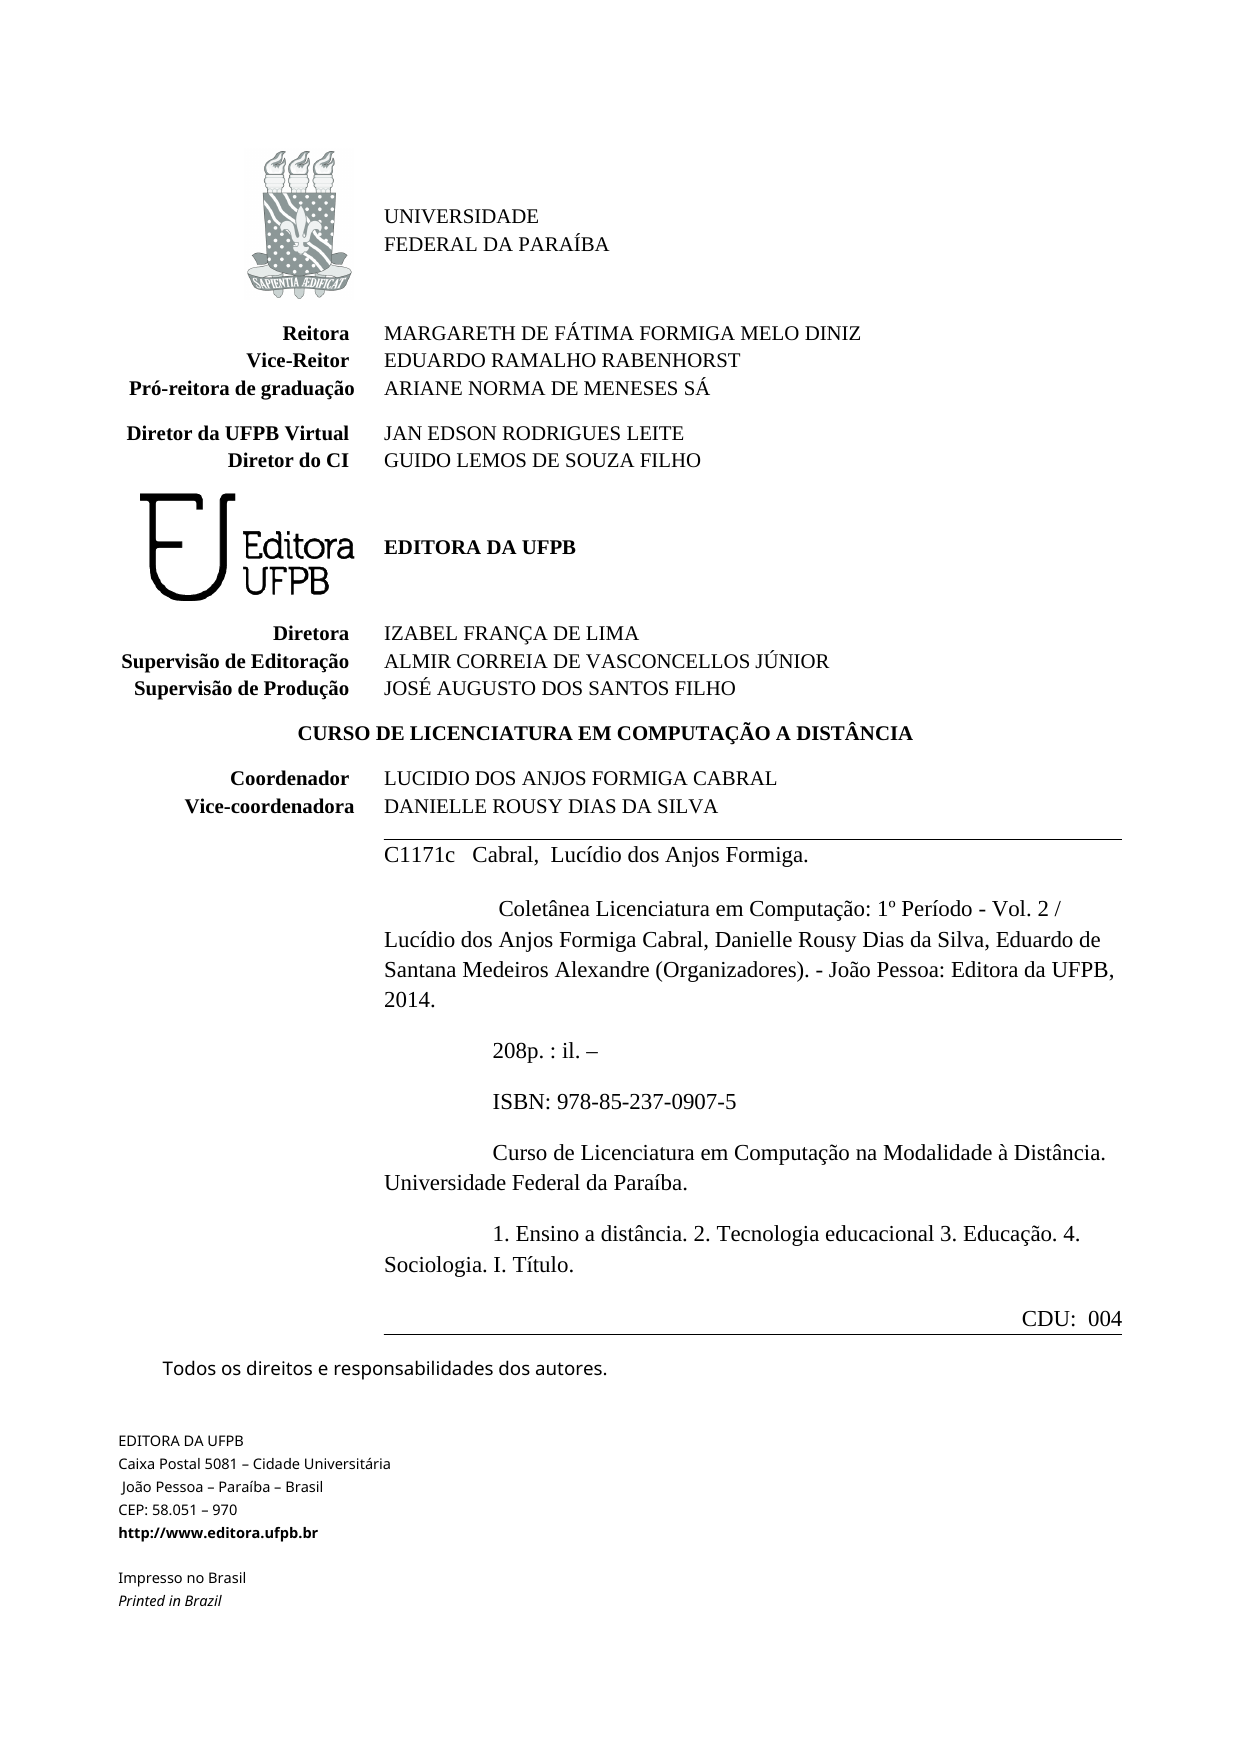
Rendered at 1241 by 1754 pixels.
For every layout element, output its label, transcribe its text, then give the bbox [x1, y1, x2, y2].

table_cell C1171c Cabral, Lucídio dos Anjos Formiga. Coletânea Licenciatura em Computação: 1º Período - Vol. 2 / Lucídio dos Anjos Formiga Cabral, Danielle Rousy Dias da Silva, Eduardo de Santana Medeiros Alexandre (Organizadores). - João Pessoa: Editora da UFPB, 2014. 208p. : il. – ISBN: 978-85-237-0907-5 Curso de Licenciatura em Computação na Modalidade à Distância. Universidade Federal da Paraíba. 1. Ensino a distância. 2. Tecnologia educacional 3. Educação. 4. Sociologia. I. Título. CDU: 004 [384, 840, 1122, 1334]
table_cell MARGARETH DE FÁTIMA FORMIGA MELO DINIZ EDUARDO RAMALHO RABENHORST ARIANE NORMA DE MENESES SÁ [384, 321, 1122, 421]
text http://www.editora.ufpb.br [118, 1522, 1122, 1542]
table_cell JAN EDSON RODRIGUES LEITE GUIDO LEMOS DE SOUZA FILHO [384, 421, 1122, 493]
picture [243, 148, 355, 300]
table_cell Diretor da UFPB Virtual Diretor do CI [118, 421, 384, 493]
text Caixa Postal 5081 – Cidade Universitária [118, 1454, 1122, 1474]
table_cell [118, 839, 384, 1355]
text João Pessoa – Paraíba – Brasil [118, 1477, 1122, 1497]
picture [140, 493, 355, 601]
table_cell Coordenador Vice-coordenadora [118, 766, 384, 838]
table_cell LUCIDIO DOS ANJOS FORMIGA CABRAL DANIELLE ROUSY DIAS DA SILVA [384, 766, 1122, 838]
table_cell EDITORA DA UFPB [384, 493, 1122, 621]
table_cell Diretora Supervisão de Editoração Supervisão de Produção [118, 621, 384, 721]
text Todos os direitos e responsabilidades dos autores. [162, 1355, 1122, 1380]
table_cell Reitora Vice-Reitor Pró-reitora de graduação [118, 321, 384, 421]
table_cell CURSO DE LICENCIATURA EM COMPUTAÇÃO A DISTÂNCIA [118, 721, 1122, 766]
text Impresso no Brasil [118, 1568, 1122, 1588]
table_header [118, 149, 384, 321]
table_cell IZABEL FRANÇA DE LIMA ALMIR CORREIA DE VASCONCELLOS JÚNIOR JOSÉ AUGUSTO DOS SANTOS FILHO [384, 621, 1122, 721]
table_cell [118, 493, 384, 621]
text CEP: 58.051 – 970 [118, 1500, 1122, 1519]
text Printed in Brazil [118, 1591, 1122, 1611]
text EDITORA DA UFPB [118, 1431, 1122, 1451]
table_header UNIVERSIDADE FEDERAL DA PARAÍBA [384, 149, 1122, 321]
table_cell [384, 1335, 1122, 1355]
